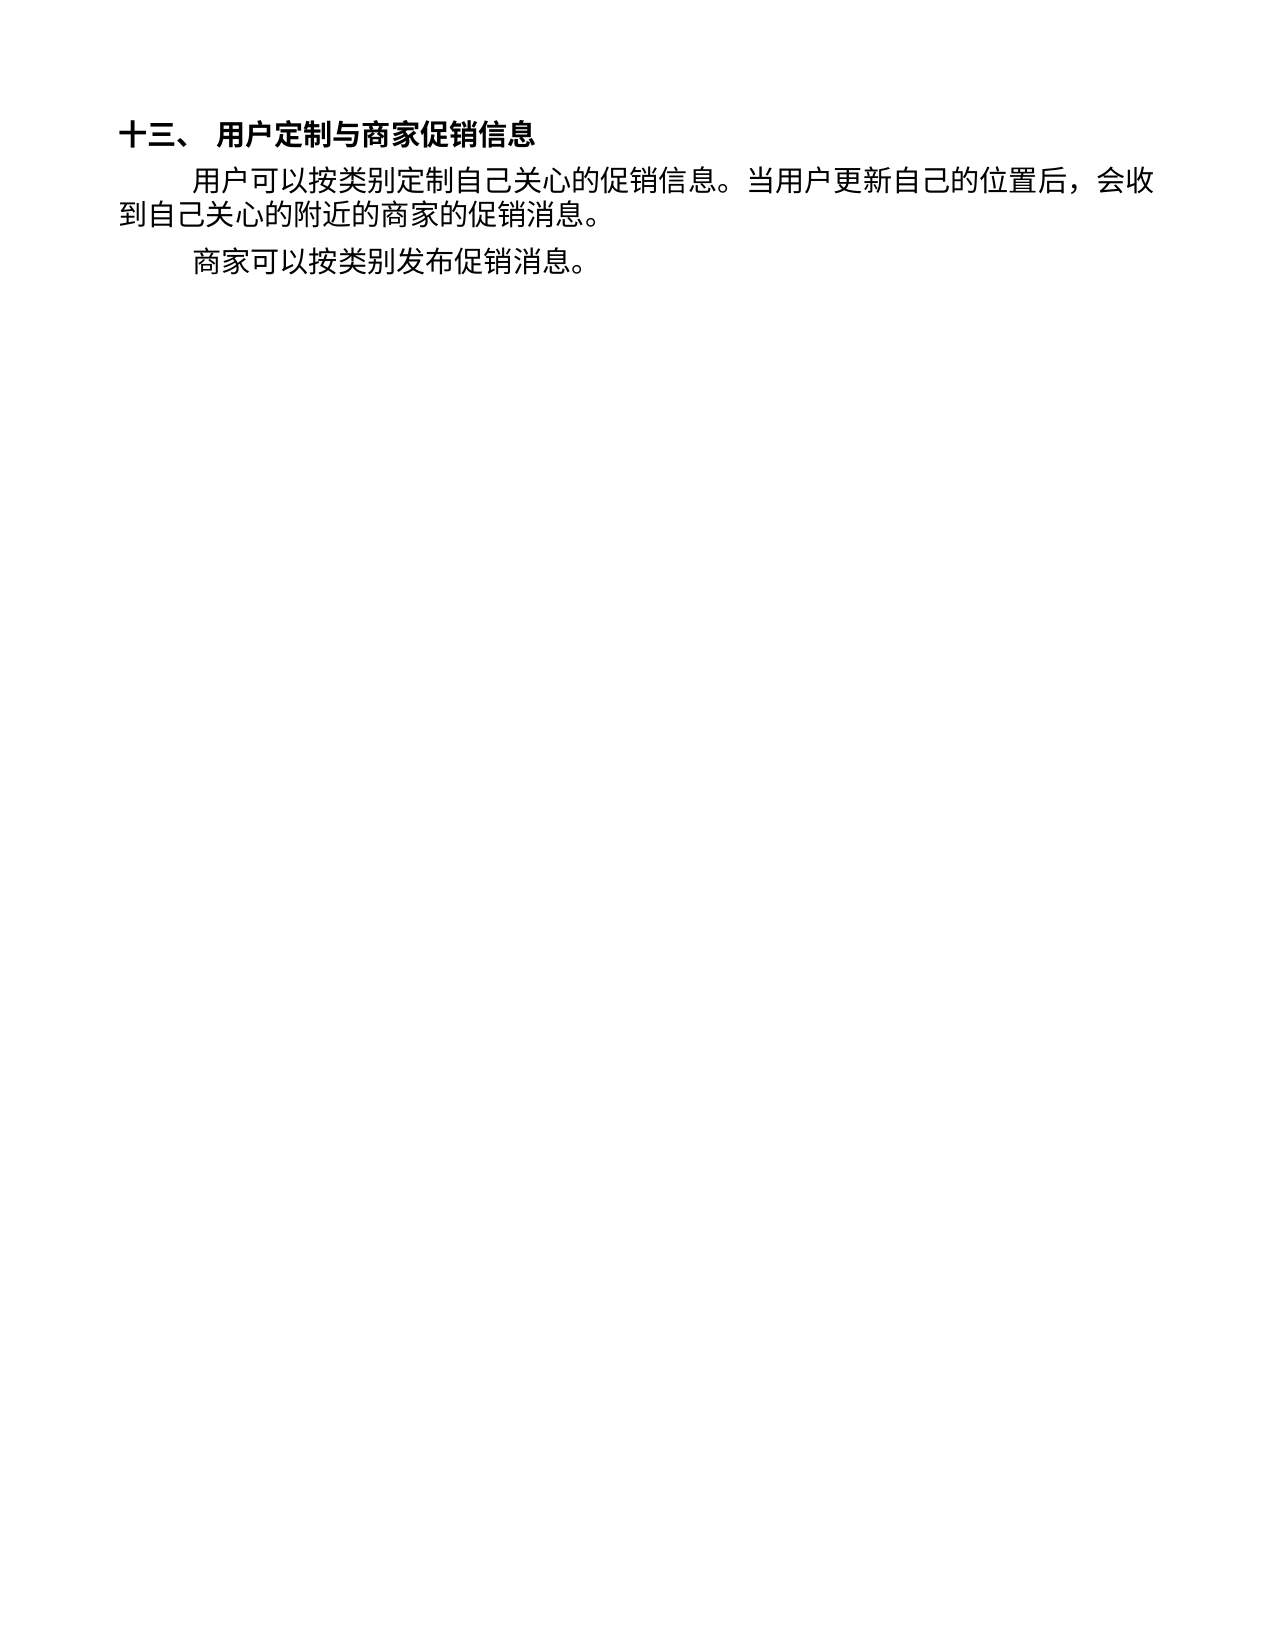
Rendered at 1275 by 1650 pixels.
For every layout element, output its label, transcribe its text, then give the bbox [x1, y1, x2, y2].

text 商家可以按类别发布促销消息。 [118, 245, 1157, 279]
subtitle 十三、 用户定制与商家促销信息 [118, 118, 1157, 152]
text 用户可以按类别定制自己关心的促销信息。当用户更新自己的位置后，会收到自己关心的附近的商家的促销消息。 [118, 164, 1157, 233]
